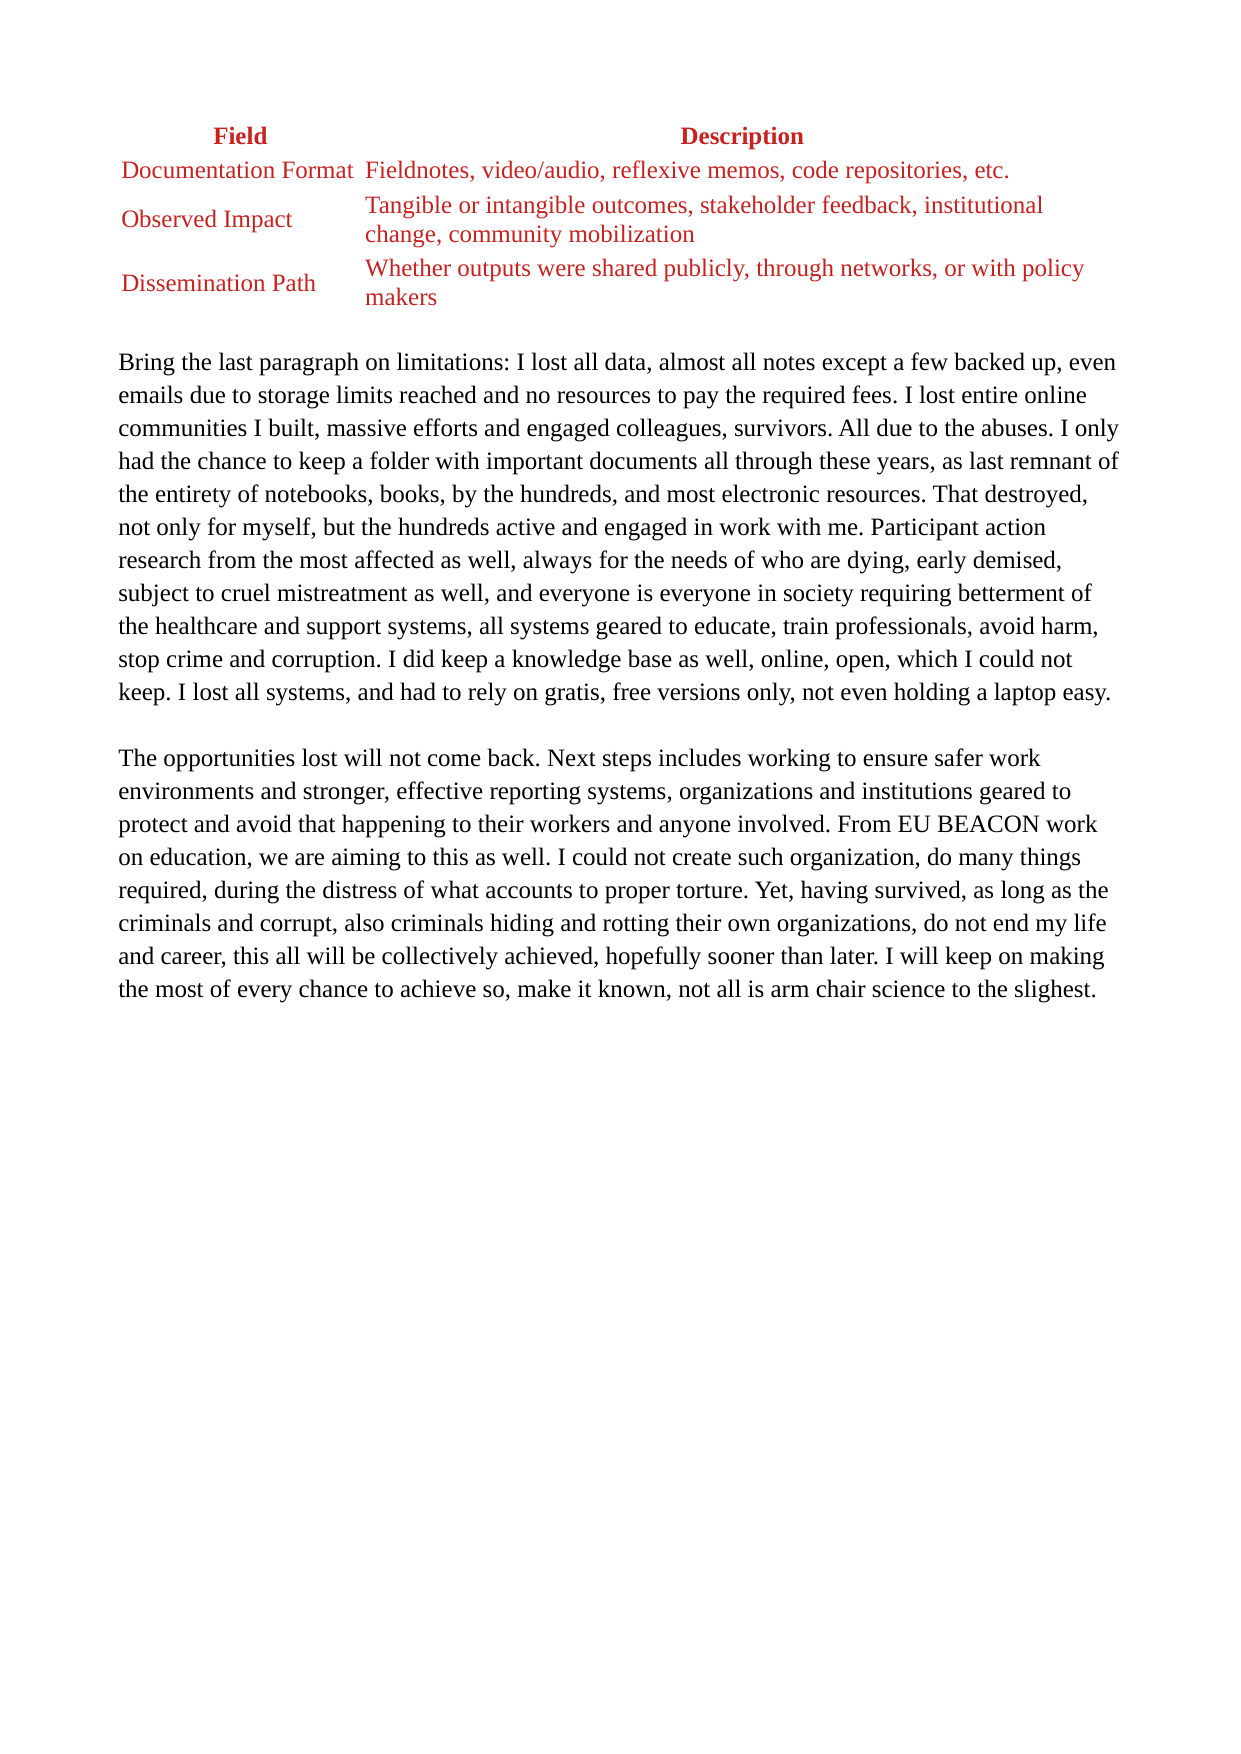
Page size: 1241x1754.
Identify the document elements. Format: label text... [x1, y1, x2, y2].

table_cell Documentation Format [118, 153, 362, 187]
table_cell Tangible or intangible outcomes, stakeholder feedback, institutional change, community mobilization [362, 187, 1122, 251]
table_header Field [118, 118, 362, 153]
table_cell Observed Impact [118, 187, 362, 251]
text Bring the last paragraph on limitations: I lost all data, almost all notes except a few backed up, even emails due to storage limits reached and no resources to pay the required fees. I lost entire online communities I built, massive efforts and engaged colleagues, survivors. All due to the abuses. I only had the chance to keep a folder with important documents all through these years, as last remnant of the entirety of notebooks, books, by the hundreds, and most electronic resources. That destroyed, not only for myself, but the hundreds active and engaged in work with me. Participant action research from the most affected as well, always for the needs of who are dying, early demised, subject to cruel mistreatment as well, and everyone is everyone in society requiring betterment of the healthcare and support systems, all systems geared to educate, train professionals, avoid harm, stop crime and corruption. I did keep a knowledge base as well, online, open, which I could not keep. I lost all systems, and had to rely on gratis, free versions only, not even holding a laptop easy. The opportunities lost will not come back. Next steps includes working to ensure safer work environments and stronger, effective reporting systems, organizations and institutions geared to protect and avoid that happening to their workers and anyone involved. From EU BEACON work on education, we are aiming to this as well. I could not create such organization, do many things required, during the distress of what accounts to proper torture. Yet, having survived, as long as the criminals and corrupt, also criminals hiding and rotting their own organizations, do not end my life and career, this all will be collectively achieved, hopefully sooner than later. I will keep on making the most of every chance to achieve so, make it known, not all is arm chair science to the slighest. [118, 314, 1122, 1003]
table_header Description [362, 118, 1122, 153]
table_cell Dissemination Path [118, 251, 362, 314]
table_cell Whether outputs were shared publicly, through networks, or with policy makers [362, 251, 1122, 314]
table_cell Fieldnotes, video/audio, reflexive memos, code repositories, etc. [362, 153, 1122, 187]
